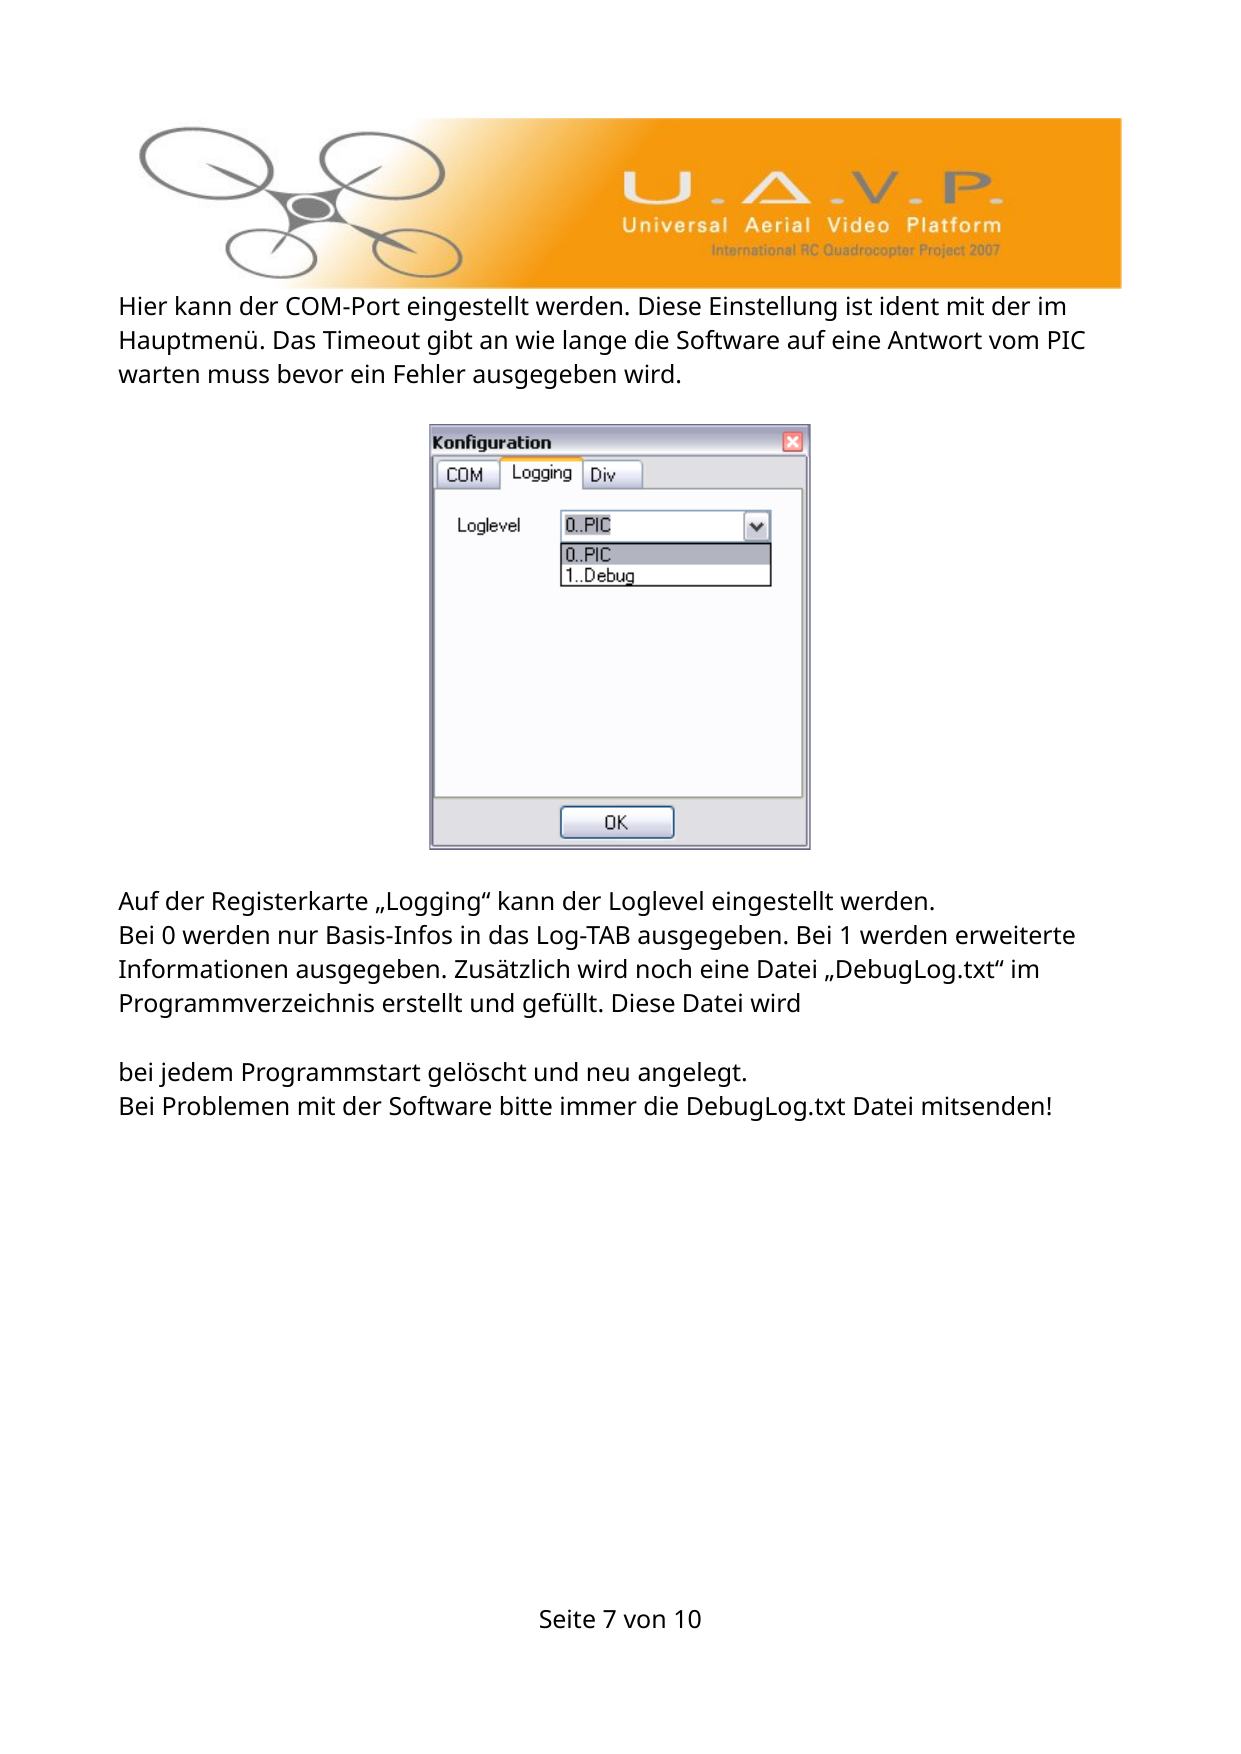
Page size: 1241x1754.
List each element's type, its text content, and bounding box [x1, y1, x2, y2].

picture [118, 118, 1122, 289]
text bei jedem Programmstart gelöscht und neu angelegt. [118, 1054, 1122, 1088]
text Bei 0 werden nur Basis-Infos in das Log-TAB ausgegeben. Bei 1 werden erweiterte Informationen ausgegeben. Zusätzlich wird noch eine Datei „DebugLog.txt“ im Programmverzeichnis erstellt und gefüllt. Diese Datei wird [118, 918, 1122, 1020]
picture [429, 424, 811, 850]
text Bei Problemen mit der Software bitte immer die DebugLog.txt Datei mitsenden! [118, 1088, 1122, 1122]
text Auf der Registerkarte „Logging“ kann der Loglevel eingestellt werden. [118, 884, 1122, 918]
text Hier kann der COM-Port eingestellt werden. Diese Einstellung ist ident mit der im Hauptmenü. Das Timeout gibt an wie lange die Software auf eine Antwort vom PIC warten muss bevor ein Fehler ausgegeben wird. [118, 289, 1122, 391]
